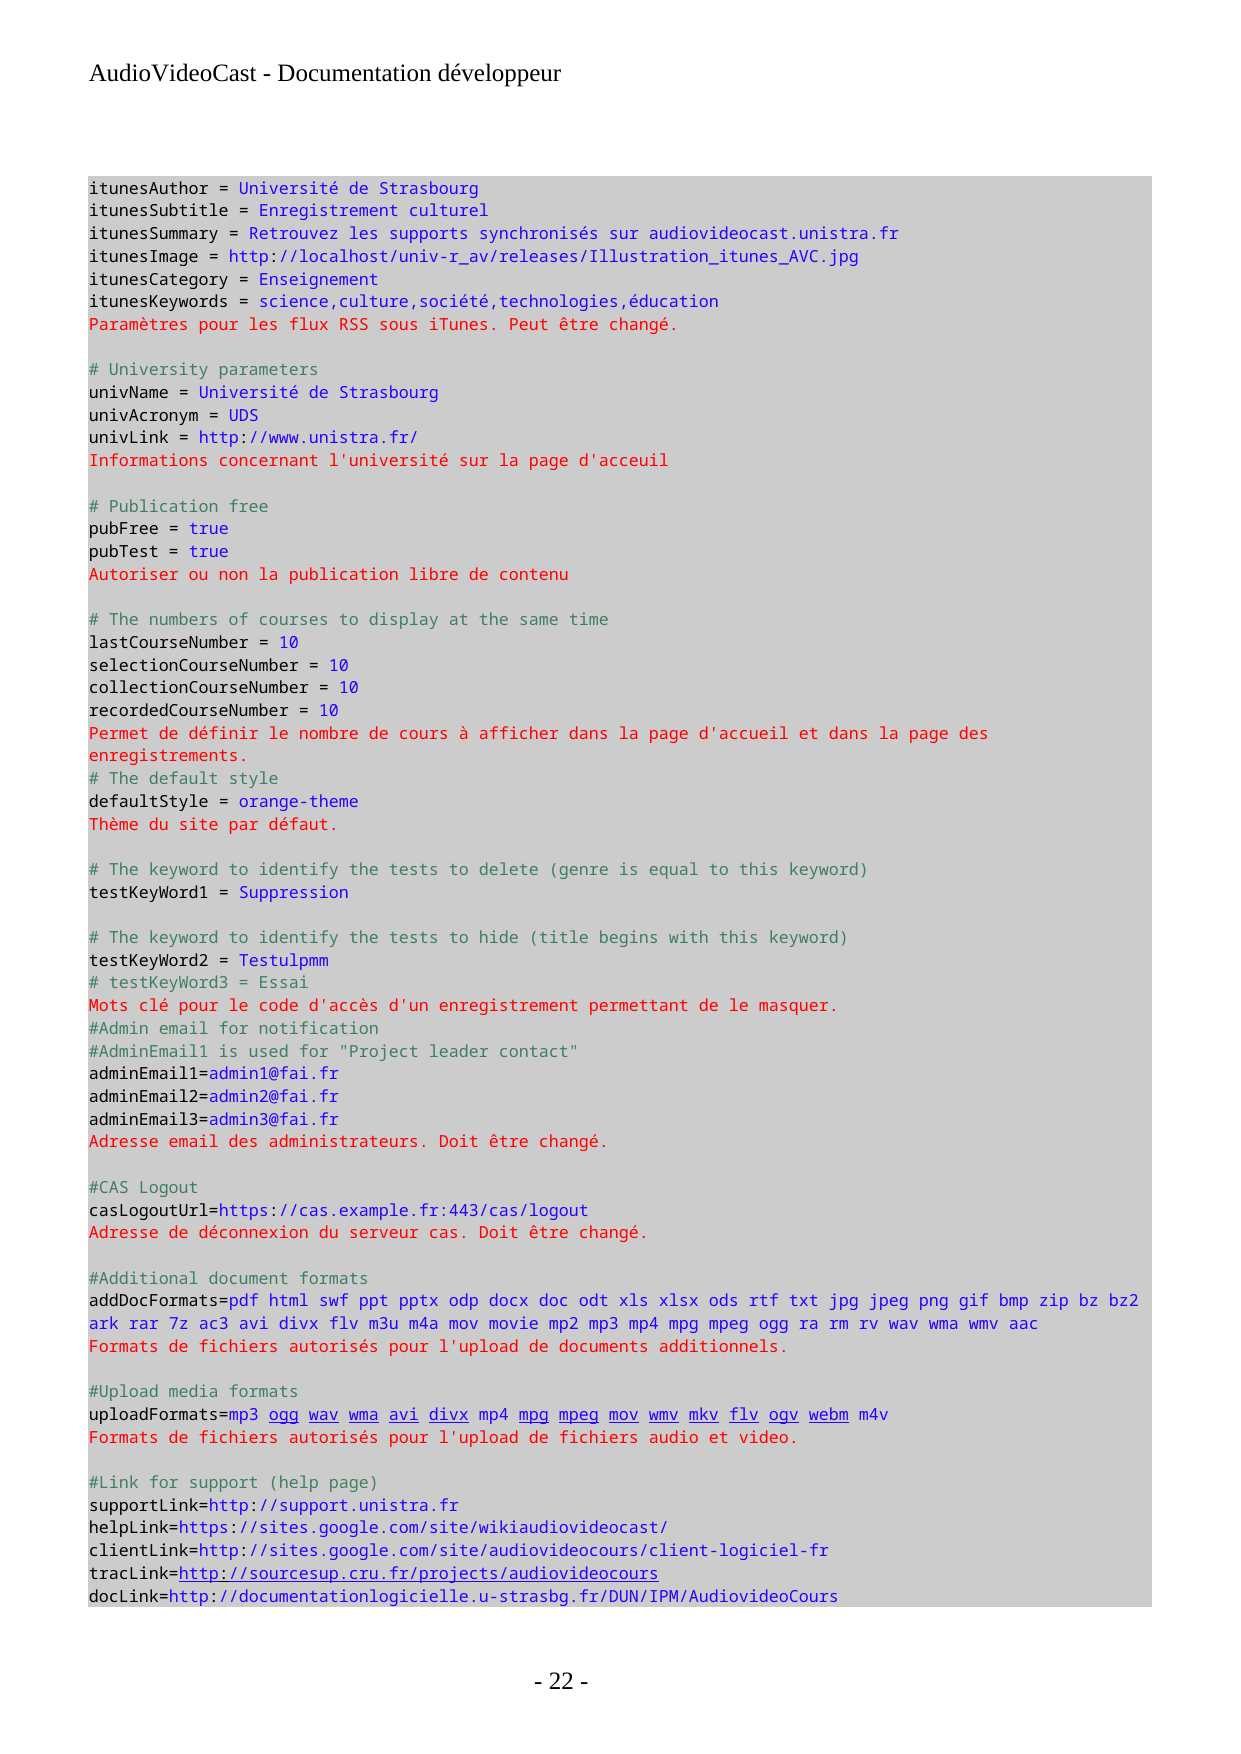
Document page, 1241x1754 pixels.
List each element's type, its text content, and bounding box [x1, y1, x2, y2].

text Mots clé pour le code d'accès d'un enregistrement permettant de le masquer. [88, 994, 1152, 1016]
text Thème du site par défaut. [88, 812, 1152, 835]
text Adresse de déconnexion du serveur cas. Doit être changé. [88, 1221, 1152, 1243]
text adminEmail2=admin2@fai.fr [88, 1084, 1152, 1107]
text #Admin email for notification [88, 1016, 1152, 1039]
text helpLink=https://sites.google.com/site/wikiaudiovideocast/ [88, 1516, 1152, 1539]
text collectionCourseNumber = 10 [88, 676, 1152, 698]
text pubTest = true [88, 539, 1152, 562]
text itunesCategory = Enseignement [88, 267, 1152, 290]
text casLogoutUrl=https://cas.example.fr:443/cas/logout [88, 1198, 1152, 1221]
text #AdminEmail1 is used for "Project leader contact" [88, 1039, 1152, 1062]
text uploadFormats=mp3 ogg wav wma avi divx mp4 mpg mpeg mov wmv mkv flv ogv webm m4v [88, 1402, 1152, 1425]
text tracLink=http://sourcesup.cru.fr/projects/audiovideocours [88, 1561, 1152, 1584]
text # The numbers of courses to display at the same time [88, 608, 1152, 630]
text # Publication free pubFree = true [88, 494, 1152, 539]
text Paramètres pour les flux RSS sous iTunes. Peut être changé. [88, 312, 1152, 335]
text testKeyWord2 = Testulpmm [88, 948, 1152, 971]
text #Link for support (help page) [88, 1471, 1152, 1493]
text defaultStyle = orange-theme [88, 789, 1152, 812]
text # The default style [88, 767, 1152, 789]
text itunesSummary = Retrouvez les supports synchronisés sur audiovideocast.unistra.fr [88, 222, 1152, 244]
text Permet de définir le nombre de cours à afficher dans la page d'accueil et dans la page des enregistrements. [88, 721, 1152, 767]
text selectionCourseNumber = 10 [88, 653, 1152, 676]
text Adresse email des administrateurs. Doit être changé. [88, 1130, 1152, 1153]
text Formats de fichiers autorisés pour l'upload de fichiers audio et video. [88, 1425, 1152, 1448]
text #Upload media formats [88, 1380, 1152, 1402]
text Autoriser ou non la publication libre de contenu [88, 562, 1152, 585]
text itunesSubtitle = Enregistrement culturel [88, 199, 1152, 222]
text Informations concernant l'université sur la page d'acceuil [88, 449, 1152, 471]
text itunesKeywords = science,culture,société,technologies,éducation [88, 290, 1152, 312]
text adminEmail3=admin3@fai.fr [88, 1107, 1152, 1130]
text # The keyword to identify the tests to delete (genre is equal to this keyword) [88, 857, 1152, 880]
text Formats de fichiers autorisés pour l'upload de documents additionnels. [88, 1334, 1152, 1357]
text # The keyword to identify the tests to hide (title begins with this keyword) [88, 926, 1152, 948]
text docLink=http://documentationlogicielle.u-strasbg.fr/DUN/IPM/AudiovideoCours [88, 1584, 1152, 1607]
text lastCourseNumber = 10 [88, 630, 1152, 653]
text supportLink=http://support.unistra.fr [88, 1493, 1152, 1516]
text # University parameters univName = Université de Strasbourg univAcronym = UDS univLink = http://www.unistra.fr/ [88, 358, 1152, 449]
text adminEmail1=admin1@fai.fr [88, 1062, 1152, 1084]
text # testKeyWord3 = Essai [88, 971, 1152, 994]
text addDocFormats=pdf html swf ppt pptx odp docx doc odt xls xlsx ods rtf txt jpg jpeg png gif bmp zip bz bz2 ark rar 7z ac3 avi divx flv m3u m4a mov movie mp2 mp3 mp4 mpg mpeg ogg ra rm rv wav wma wmv aac [88, 1289, 1152, 1334]
text itunesAuthor = Université de Strasbourg [88, 176, 1152, 199]
text #Additional document formats [88, 1266, 1152, 1289]
text clientLink=http://sites.google.com/site/audiovideocours/client-logiciel-fr [88, 1539, 1152, 1561]
text #CAS Logout [88, 1175, 1152, 1198]
text itunesImage = http://localhost/univ-r_av/releases/Illustration_itunes_AVC.jpg [88, 244, 1152, 267]
text recordedCourseNumber = 10 [88, 698, 1152, 721]
text testKeyWord1 = Suppression [88, 880, 1152, 903]
